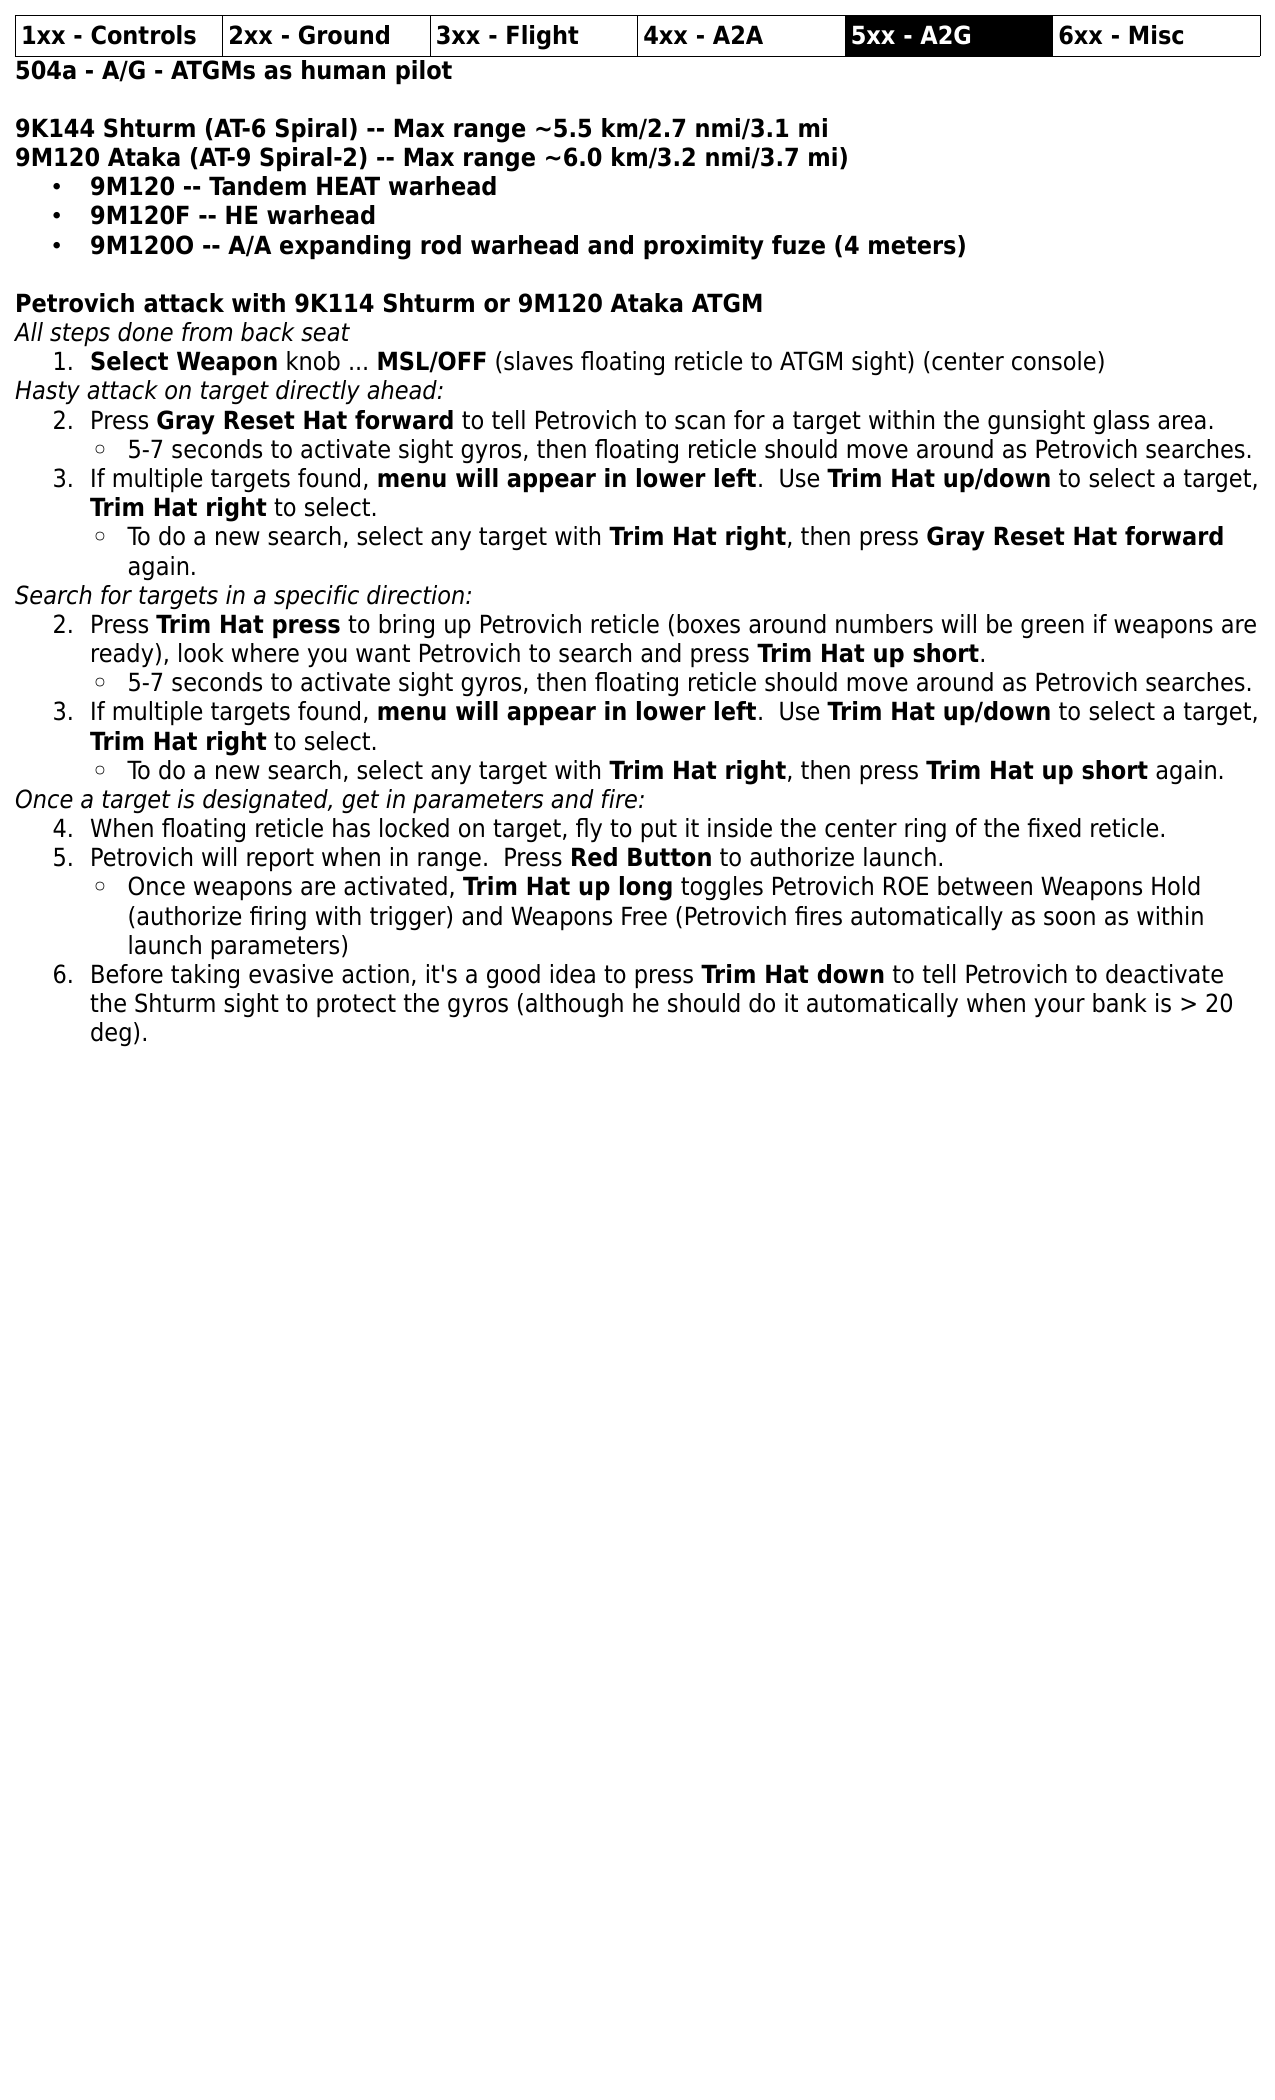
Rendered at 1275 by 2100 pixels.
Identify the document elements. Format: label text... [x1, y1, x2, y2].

table_header 4xx - A2A [638, 16, 845, 56]
text Search for targets in a specif‌ic direction: [15, 581, 1260, 610]
list Select Weapon knob ... MSL/OFF (slaves floating reticle to ATGM sight) (center console) [52, 347, 1260, 377]
list If multiple targets found, menu will appear in lower left. Use Trim Hat up/down to select a target, Trim Hat right to select. [52, 464, 1260, 522]
table_header 5xx - A2G [846, 16, 1052, 56]
list 9M120O -- A/A expanding rod warhead and proximity fuze (4 meters) [52, 231, 1260, 260]
text Once a target is designated, get in parameters and f‌ire: [15, 785, 1260, 814]
text All steps done from back seat [15, 318, 1260, 347]
list Once weapons are activated, Trim Hat up long toggles Petrovich ROE between Weapons Hold (authorize firing with trigger) and Weapons Free (Petrovich fires automatically as soon as within launch parameters) [90, 872, 1260, 960]
list To do a new search, select any target with Trim Hat right, then press Trim Hat up short again. [90, 756, 1260, 785]
list If multiple targets found, menu will appear in lower left. Use Trim Hat up/down to select a target, Trim Hat right to select. [52, 697, 1260, 756]
text Hasty attack on target directly ahead: [15, 377, 1260, 406]
list Before taking evasive action, it's a good idea to press Trim Hat down to tell Petrovich to deactivate the Shturm sight to protect the gyros (although he should do it automatically when your bank is > 20 deg). [52, 960, 1260, 1047]
text 9K144 Shturm (AT-6 Spiral) -- Max range ~5.5 km/2.7 nmi/3.1 mi [15, 114, 1260, 143]
list Petrovich will report when in range. Press Red Button to authorize launch. [52, 843, 1260, 872]
table_header 1xx - Controls [16, 16, 222, 56]
list Press Gray Reset Hat forward to tell Petrovich to scan for a target within the gunsight glass area. [52, 406, 1260, 435]
text Petrovich attack with 9K114 Shturm or 9M120 Ataka ATGM [15, 289, 1260, 318]
list 5-7 seconds to activate sight gyros, then floating reticle should move around as Petrovich searches. [90, 668, 1260, 697]
text 504a - A/G - ATGMs as human pilot [15, 57, 1260, 85]
table_header 3xx - Flight [431, 16, 637, 56]
list Press Trim Hat press to bring up Petrovich reticle (boxes around numbers will be green if weapons are ready), look where you want Petrovich to search and press Trim Hat up short. [52, 610, 1260, 668]
list To do a new search, select any target with Trim Hat right, then press Gray Reset Hat forward again. [90, 522, 1260, 581]
list 5-7 seconds to activate sight gyros, then floating reticle should move around as Petrovich searches. [90, 435, 1260, 464]
list 9M120F -- HE warhead [52, 202, 1260, 231]
list When floating reticle has locked on target, fly to put it inside the center ring of the fixed reticle. [52, 814, 1260, 843]
table_header 2xx - Ground [223, 16, 430, 56]
text 9M120 Ataka (AT-9 Spiral-2) -- Max range ~6.0 km/3.2 nmi/3.7 mi) [15, 143, 1260, 172]
list 9M120 -- Tandem HEAT warhead [52, 172, 1260, 202]
table_header 6xx - Misc [1053, 16, 1260, 56]
